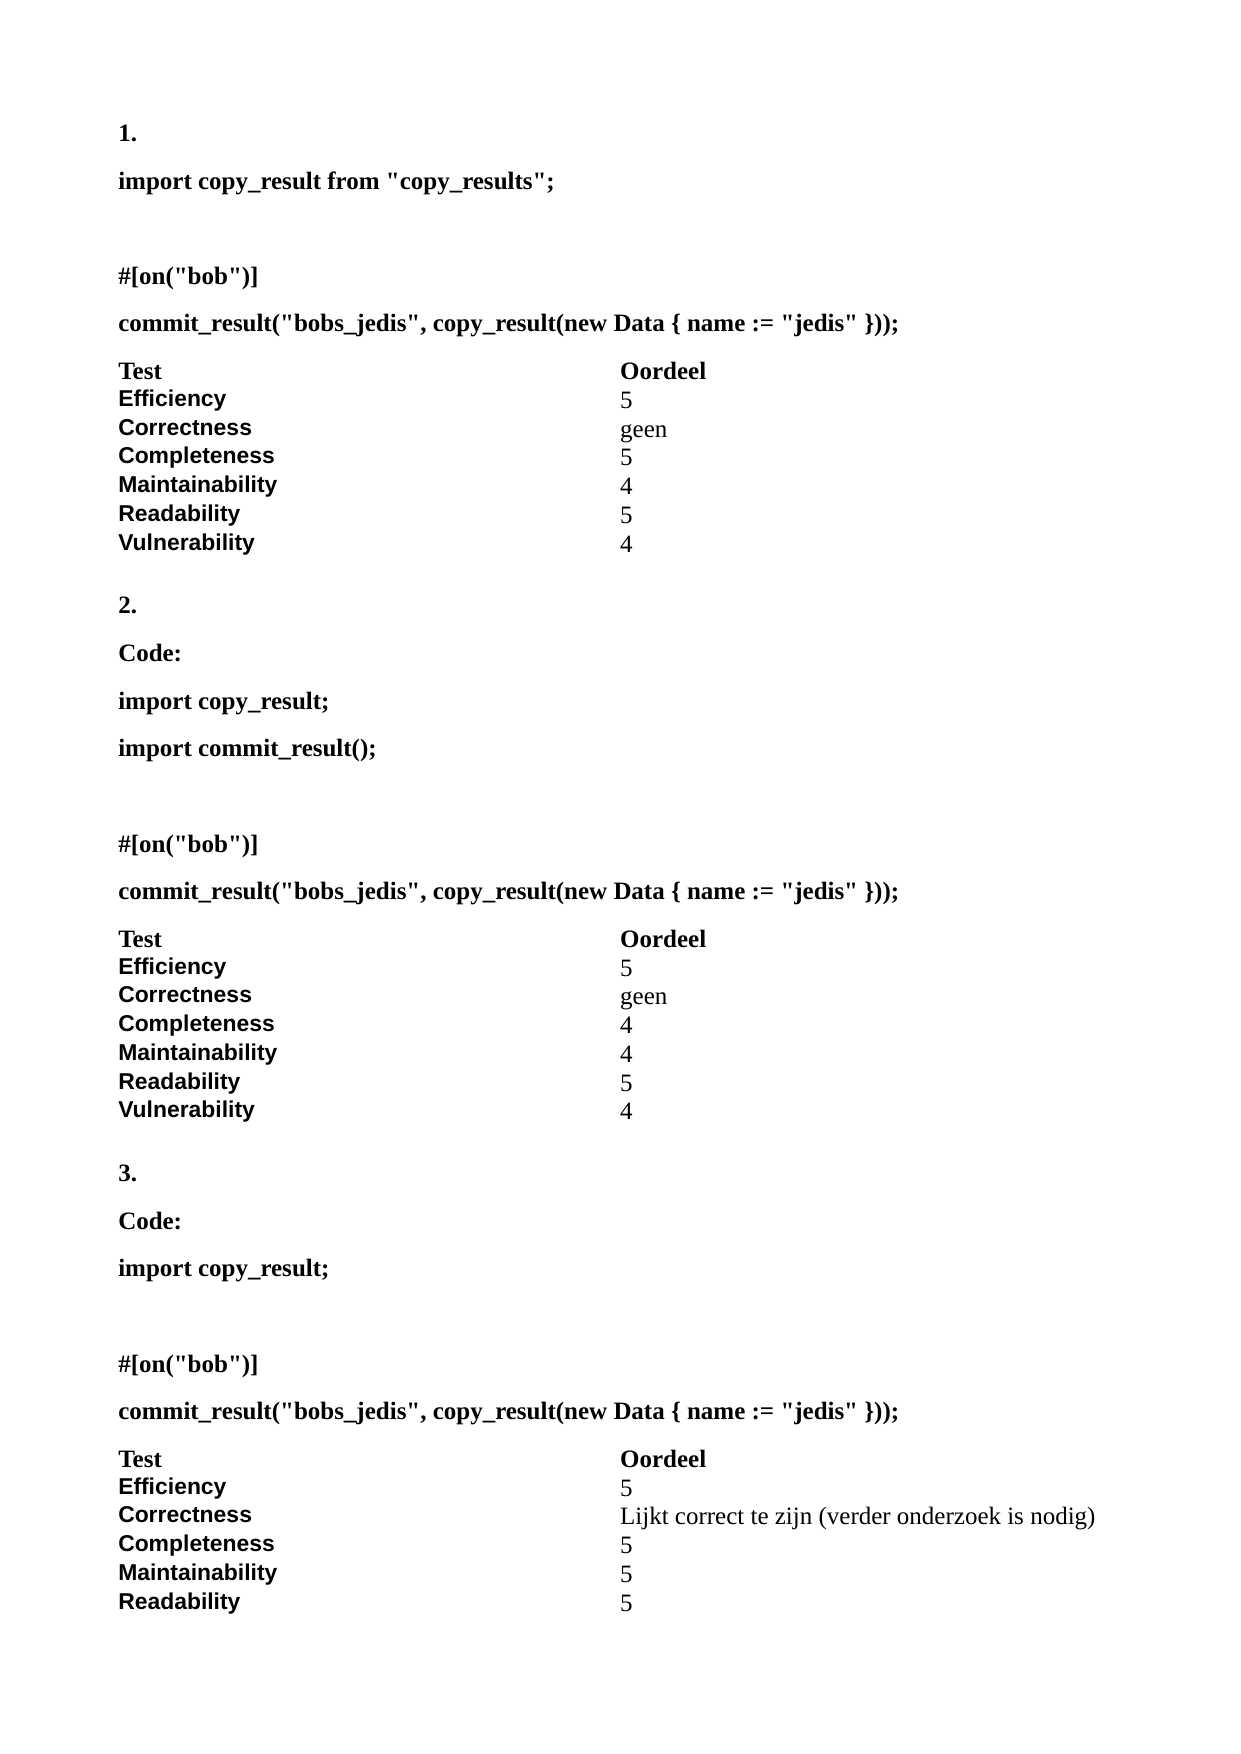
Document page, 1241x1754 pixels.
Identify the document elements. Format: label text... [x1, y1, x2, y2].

text commit_result("bobs_jedis", copy_result(new Data { name := "jedis" })); [118, 308, 1122, 337]
table_cell Readability [118, 1588, 620, 1616]
table_cell 5 [620, 953, 1122, 981]
text commit_result("bobs_jedis", copy_result(new Data { name := "jedis" })); [118, 1396, 1122, 1425]
table_cell 5 [620, 1473, 1122, 1501]
text #[on("bob")] [118, 261, 1122, 290]
text import copy_result; [118, 686, 1122, 714]
text import copy_result; [118, 1253, 1122, 1282]
text Code: [118, 638, 1122, 667]
text 1. [118, 118, 1122, 147]
table_cell Efficiency [118, 953, 620, 981]
table_cell 5 [620, 385, 1122, 414]
table_cell 5 [620, 443, 1122, 471]
table_cell Readability [118, 500, 620, 529]
table_cell Efficiency [118, 385, 620, 414]
table_cell Correctness [118, 1501, 620, 1530]
text 3. [118, 1158, 1122, 1187]
table_cell 5 [620, 1068, 1122, 1096]
text import commit_result(); [118, 733, 1122, 762]
table_cell Completeness [118, 1530, 620, 1559]
table_cell Correctness [118, 981, 620, 1010]
table_header Test [118, 356, 620, 385]
table_header Test [118, 924, 620, 953]
table_cell 5 [620, 1530, 1122, 1559]
text commit_result("bobs_jedis", copy_result(new Data { name := "jedis" })); [118, 876, 1122, 905]
table_cell 5 [620, 1588, 1122, 1616]
table_cell geen [620, 414, 1122, 442]
text Code: [118, 1206, 1122, 1235]
table_cell Vulnerability [118, 1096, 620, 1129]
text #[on("bob")] [118, 1349, 1122, 1377]
table_header Oordeel [620, 924, 1122, 953]
table_cell Lijkt correct te zijn (verder onderzoek is nodig) [620, 1501, 1122, 1530]
table_cell Maintainability [118, 1039, 620, 1068]
table_cell Readability [118, 1068, 620, 1096]
table_cell 5 [620, 500, 1122, 529]
table_cell 4 [620, 471, 1122, 500]
table_header Test [118, 1444, 620, 1473]
table_header Oordeel [620, 356, 1122, 385]
table_cell Maintainability [118, 1559, 620, 1588]
table_cell Efficiency [118, 1473, 620, 1501]
text 2. [118, 591, 1122, 619]
table_cell 5 [620, 1559, 1122, 1588]
table_cell 4 [620, 1096, 1122, 1129]
table_cell Vulnerability [118, 529, 620, 562]
table_cell Completeness [118, 1010, 620, 1039]
table_cell Maintainability [118, 471, 620, 500]
text #[on("bob")] [118, 829, 1122, 857]
table_cell 4 [620, 529, 1122, 562]
table_cell Completeness [118, 443, 620, 471]
table_cell 4 [620, 1039, 1122, 1068]
table_cell Correctness [118, 414, 620, 442]
text import copy_result from "copy_results"; [118, 166, 1122, 194]
table_header Oordeel [620, 1444, 1122, 1473]
table_cell 4 [620, 1010, 1122, 1039]
table_cell geen [620, 981, 1122, 1010]
